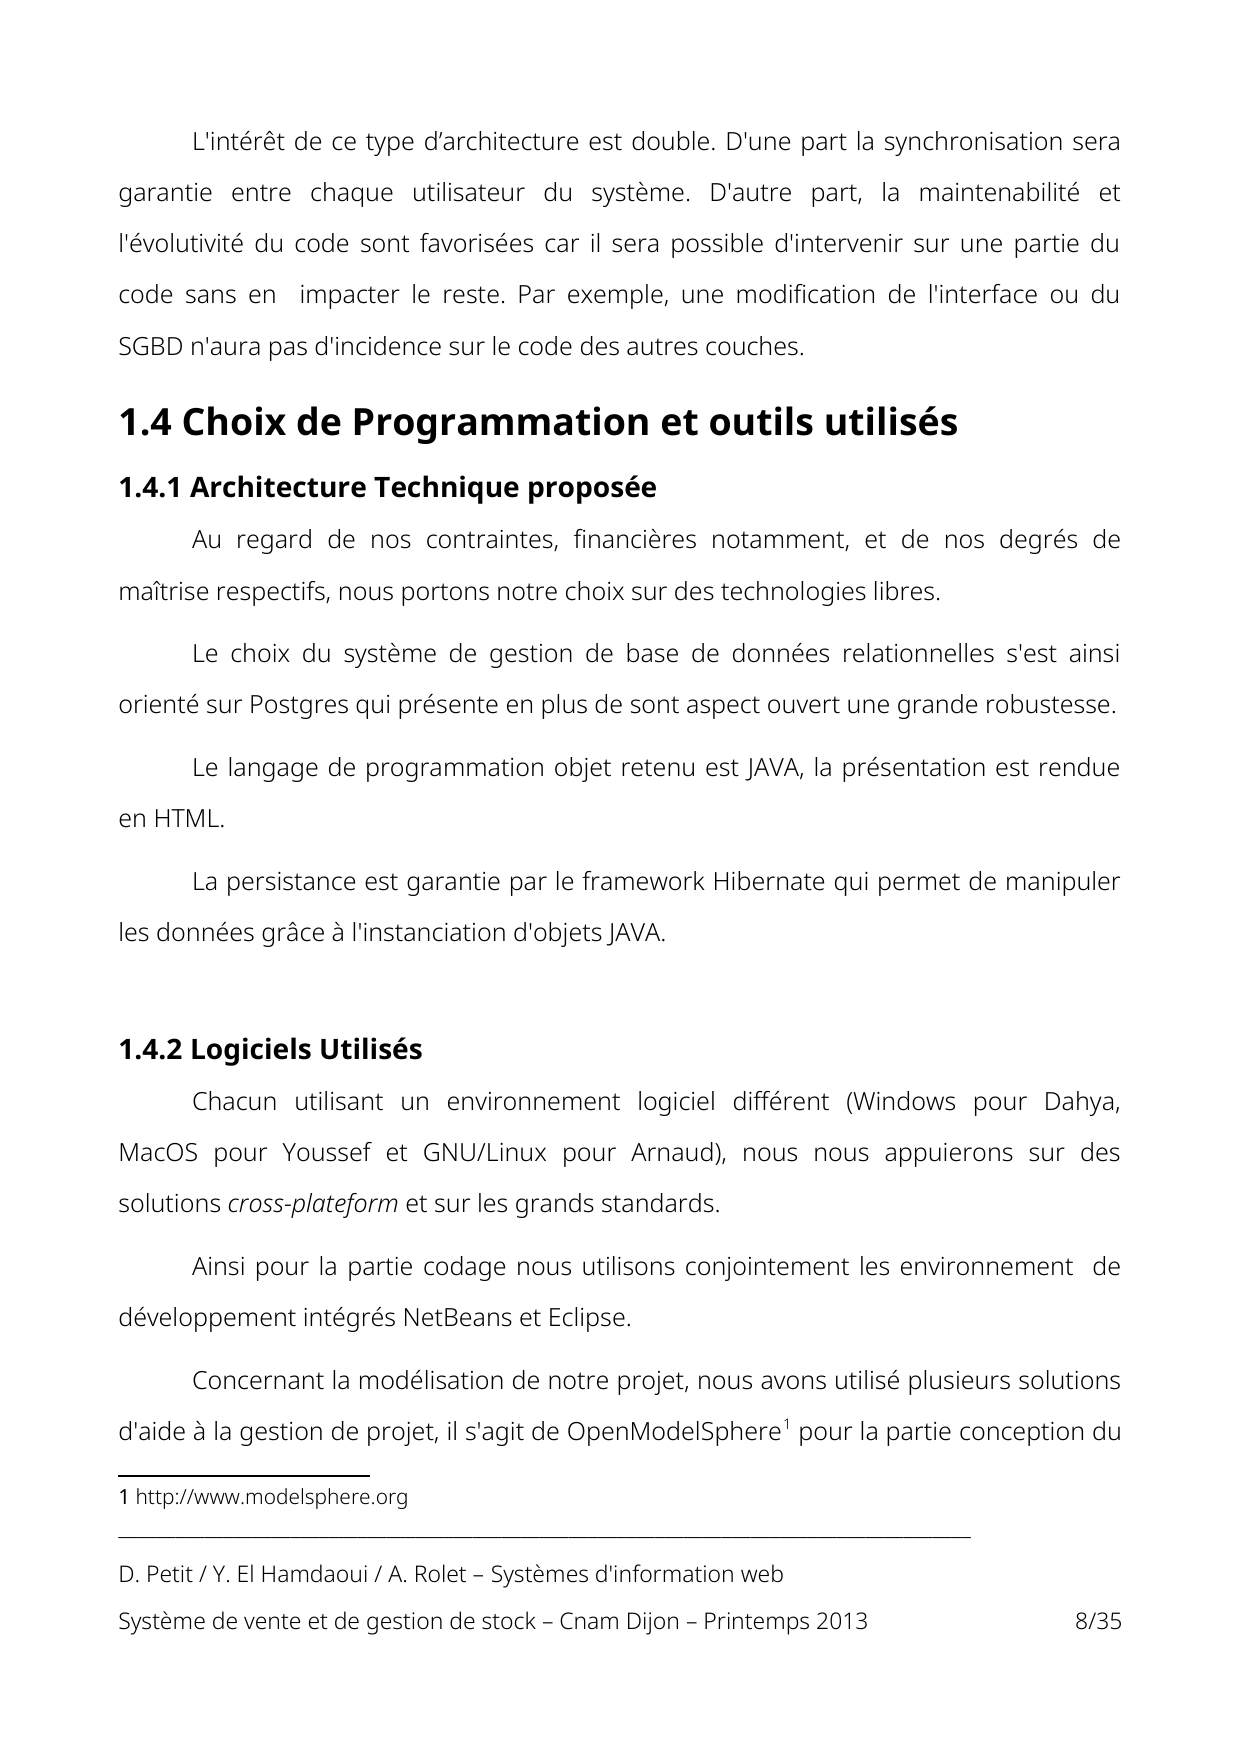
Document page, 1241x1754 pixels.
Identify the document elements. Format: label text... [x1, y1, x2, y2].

text Concernant la modélisation de notre projet, nous avons utilisé plusieurs solutions d'aide à la gestion de projet, il s'agit de OpenModelSphere pour la partie conception du [118, 1363, 1122, 1448]
text Chacun utilisant un environnement logiciel différent (Windows pour Dahya, MacOS pour Youssef et GNU/Linux pour Arnaud), nous nous appuierons sur des solutions cross-plateform et sur les grands standards. [118, 1084, 1122, 1220]
subtitle Logiciels Utilisés [118, 1029, 1122, 1068]
subtitle Choix de Programmation et outils utilisés [118, 396, 1122, 447]
text La persistance est garantie par le framework Hibernate qui permet de manipuler les données grâce à l'instanciation d'objets JAVA. [118, 864, 1122, 949]
subtitle Architecture Technique proposée [118, 467, 1122, 506]
text L'intérêt de ce type d’architecture est double. D'une part la synchronisation sera garantie entre chaque utilisateur du système. D'autre part, la maintenabilité et l'évolutivité du code sont favorisées car il sera possible d'intervenir sur une partie du code sans en impacter le reste. Par exemple, une modification de l'interface ou du SGBD n'aura pas d'incidence sur le code des autres couches. [118, 124, 1122, 362]
text Au regard de nos contraintes, financières notamment, et de nos degrés de maîtrise respectifs, nous portons notre choix sur des technologies libres. [118, 522, 1122, 607]
text Le choix du système de gestion de base de données relationnelles s'est ainsi orienté sur Postgres qui présente en plus de sont aspect ouvert une grande robustesse. [118, 636, 1122, 721]
text http://www.modelsphere.org [118, 1482, 1122, 1511]
text Ainsi pour la partie codage nous utilisons conjointement les environnement de développement intégrés NetBeans et Eclipse. [118, 1249, 1122, 1334]
text Le langage de programmation objet retenu est JAVA, la présentation est rendue en HTML. [118, 750, 1122, 835]
